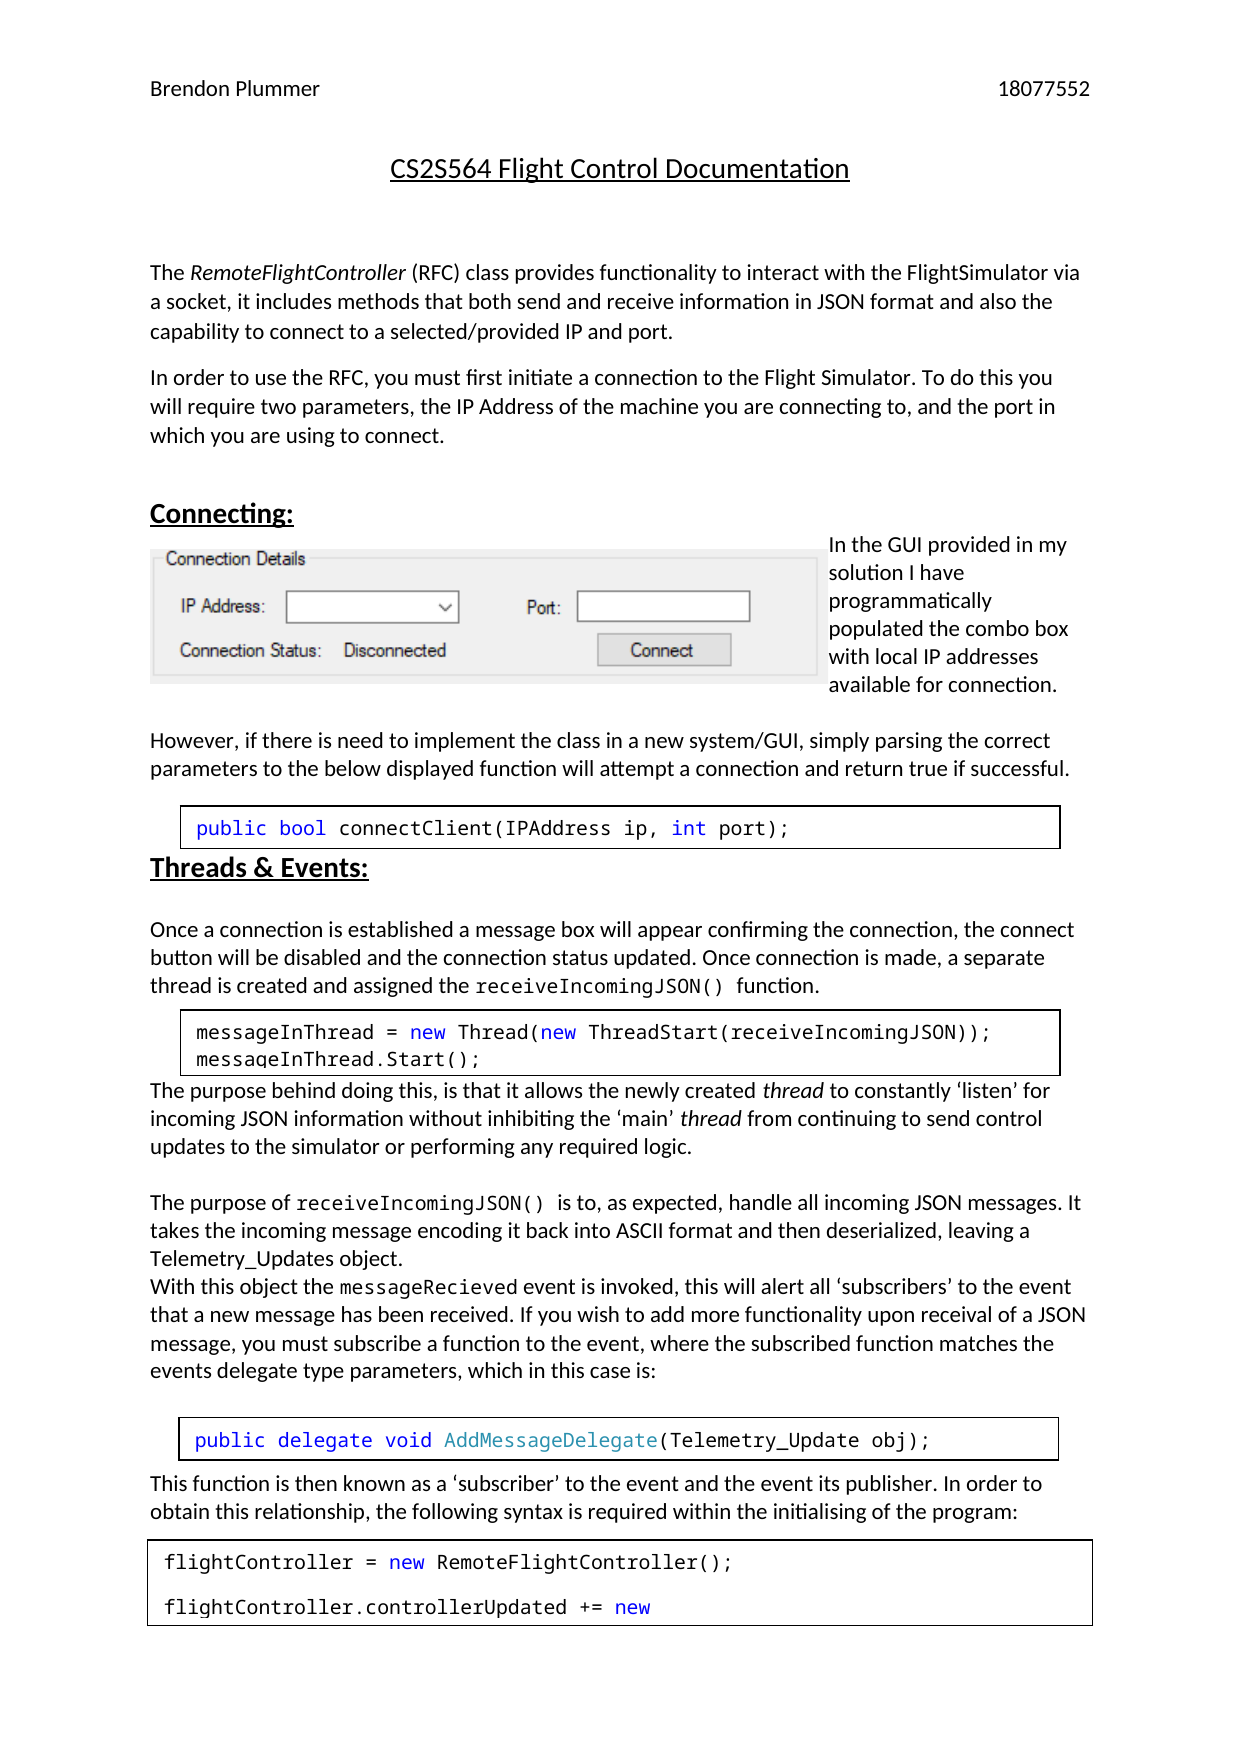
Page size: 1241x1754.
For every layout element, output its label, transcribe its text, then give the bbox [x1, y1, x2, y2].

text However, if there is need to implement the class in a new system/GUI, simply parsing the correct parameters to the below displayed function will attempt a connection and return true if successful. [150, 726, 1090, 782]
picture [150, 549, 829, 684]
text This function is then known as a ‘subscriber’ to the event and the event its publisher. In order to obtain this relationship, the following syntax is required within the initialising of the program: [150, 1469, 1090, 1525]
text The purpose behind doing this, is that it allows the newly created thread to constantly ‘listen’ for incoming JSON information without inhibiting the ‘main’ thread from continuing to send control updates to the simulator or performing any required logic. [150, 999, 1090, 1160]
text In the GUI provided in my solution I have programmatically populated the combo box with local IP addresses available for connection. [150, 530, 1090, 698]
text public bool connectClient(IPAddress ip, int port); [196, 814, 1044, 840]
text In order to use the RFC, you must first initiate a connection to the Flight Simulator. To do this you will require two parameters, the IP Address of the machine you are connecting to, and the port in which you are using to connect. [150, 363, 1090, 450]
text CS2S564 Flight Control Documentation [150, 150, 1090, 186]
text The purpose of receiveIncomingJSON() is to, as expected, handle all incoming JSON messages. It takes the incoming message encoding it back into ASCII format and then deserialized, leaving a Telemetry_Updates object. [150, 1188, 1090, 1272]
text [148, 1541, 1092, 1625]
text Connecting: [150, 495, 1090, 530]
text flightController = new RemoteFlightController(); [163, 1548, 1077, 1575]
text Threads & Events: [150, 809, 1090, 885]
text With this object the messageRecieved event is invoked, this will alert all ‘subscribers’ to the event that a new message has been received. If you wish to add more functionality upon receival of a JSON message, you must subscribe a function to the event, where the subscribed function matches the events delegate type parameters, which in this case is: [150, 1272, 1090, 1385]
text The RemoteFlightController (RFC) class provides functionality to interact with the FlightSimulator via a socket, it includes methods that both send and receive information in JSON format and also the capability to connect to a selected/provided IP and port. [150, 258, 1090, 345]
text public delegate void AddMessageDelegate(Telemetry_Update obj); [194, 1426, 1043, 1451]
text [180, 1418, 1058, 1459]
text [181, 1011, 1059, 1075]
text messageInThread = new Thread(new ThreadStart(receiveIncomingJSON)); [196, 1018, 1044, 1045]
text [181, 807, 1059, 848]
text messageInThread.Start(); [196, 1045, 1044, 1067]
text flightController.controllerUpdated += new ControllerUpdateSent(displayOutgoingJSON); [163, 1593, 1077, 1617]
text Once a connection is established a message box will appear confirming the connection, the connect button will be disabled and the connection status updated. Once connection is made, a separate thread is created and assigned the receiveIncomingJSON() function. [150, 915, 1090, 999]
